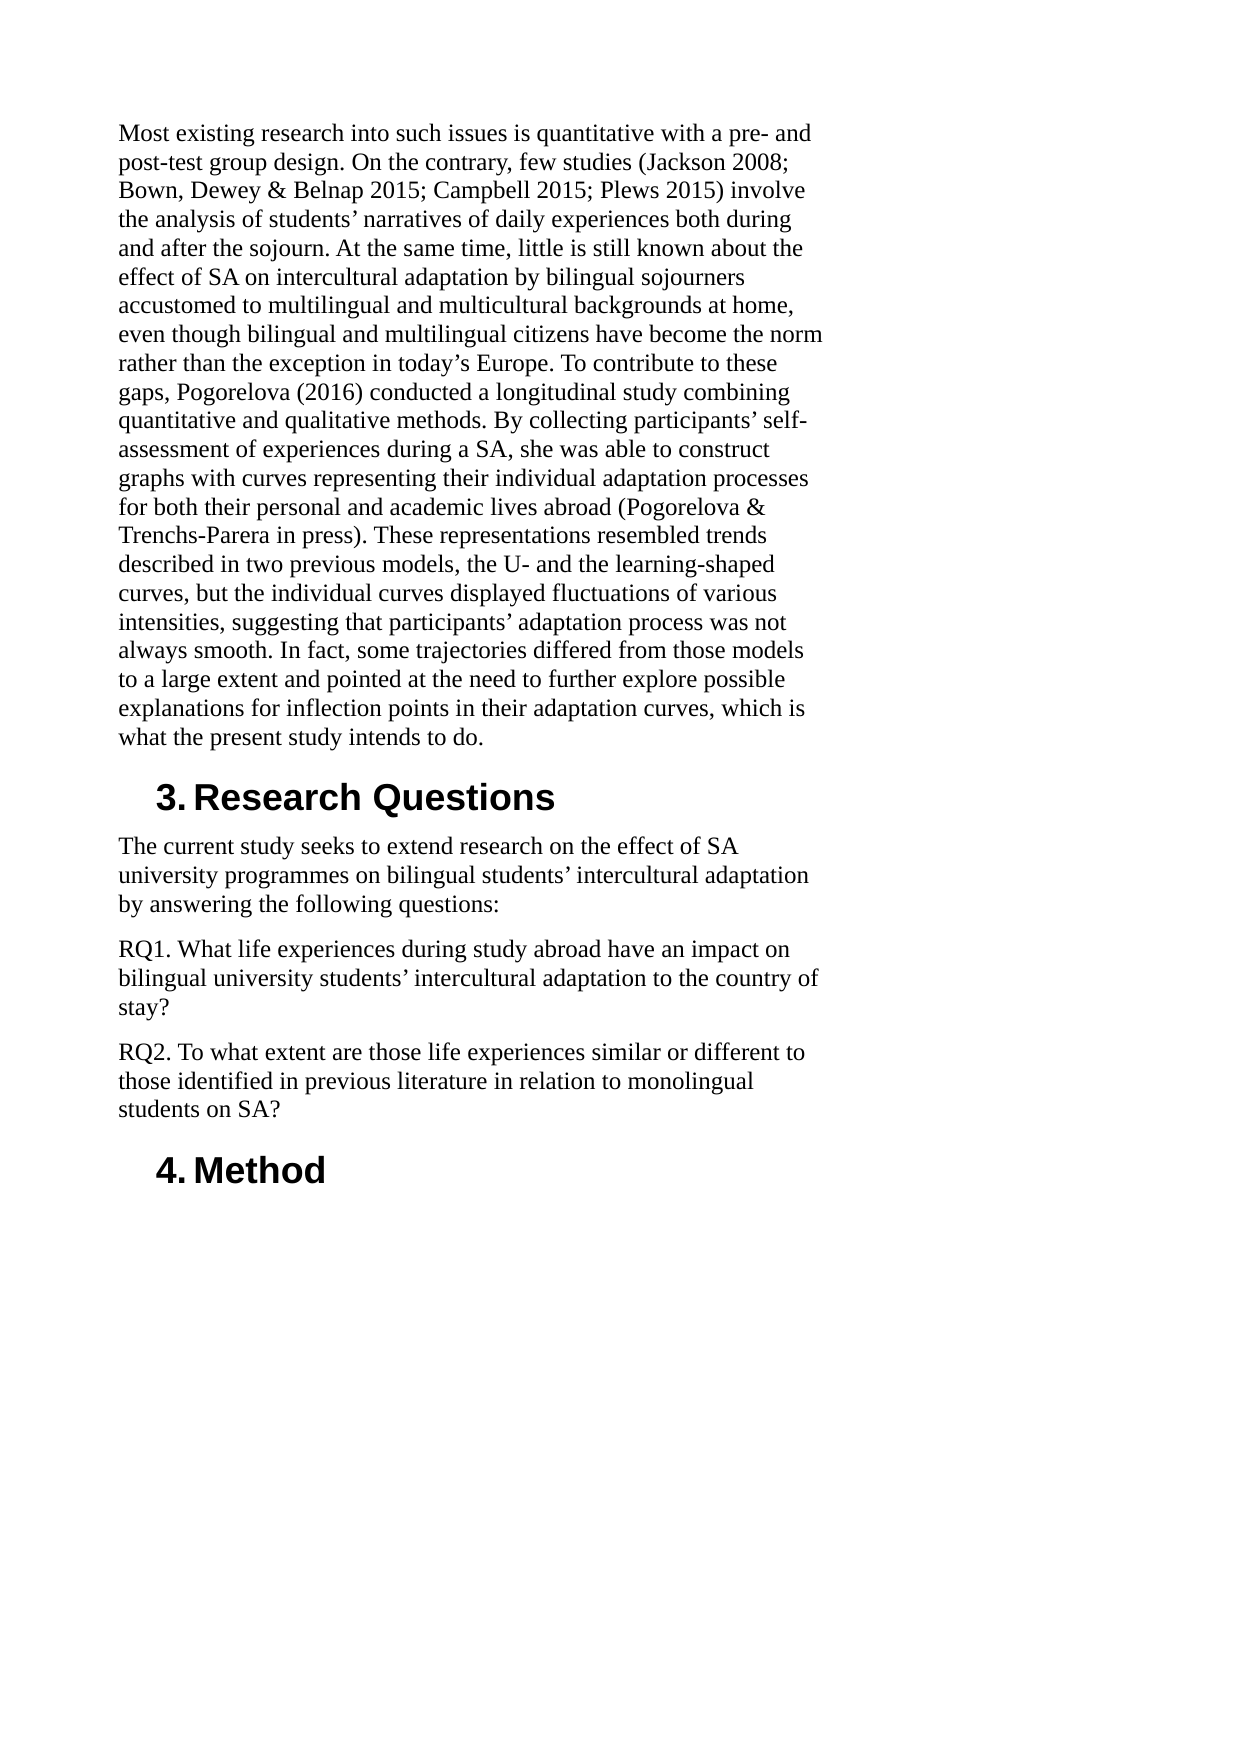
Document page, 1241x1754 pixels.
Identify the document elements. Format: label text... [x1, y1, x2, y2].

list Research Questions [156, 776, 827, 819]
list Method [156, 1148, 827, 1191]
text Most existing research into such issues is quantitative with a pre- and post-test group design. On the contrary, few studies (Jackson 2008; Bown, Dewey & Belnap 2015; Campbell 2015; Plews 2015) involve the analysis of students’ narratives of daily experiences both during and after the sojourn. At the same time, little is still known about the effect of SA on intercultural adaptation by bilingual sojourners accustomed to multilingual and multicultural backgrounds at home, even though bilingual and multilingual citizens have become the norm rather than the exception in today’s Europe. To contribute to these gaps, Pogorelova (2016) conducted a longitudinal study combining quantitative and qualitative methods. By collecting participants’ self-assessment of experiences during a SA, she was able to construct graphs with curves representing their individual adaptation processes for both their personal and academic lives abroad (Pogorelova & Trenchs-Parera in press). These representations resembled trends described in two previous models, the U- and the learning-shaped curves, but the individual curves displayed fluctuations of various intensities, suggesting that participants’ adaptation process was not always smooth. In fact, some trajectories differed from those models to a large extent and pointed at the need to further explore possible explanations for inflection points in their adaptation curves, which is what the present study intends to do. [118, 118, 827, 751]
text RQ1. What life experiences during study abroad have an impact on bilingual university students’ intercultural adaptation to the country of stay? [118, 934, 827, 1020]
text RQ2. To what extent are those life experiences similar or different to those identified in previous literature in relation to monolingual students on SA? [118, 1037, 827, 1123]
text The current study seeks to extend research on the effect of SA university programmes on bilingual students’ intercultural adaptation by answering the following questions: [118, 831, 827, 917]
